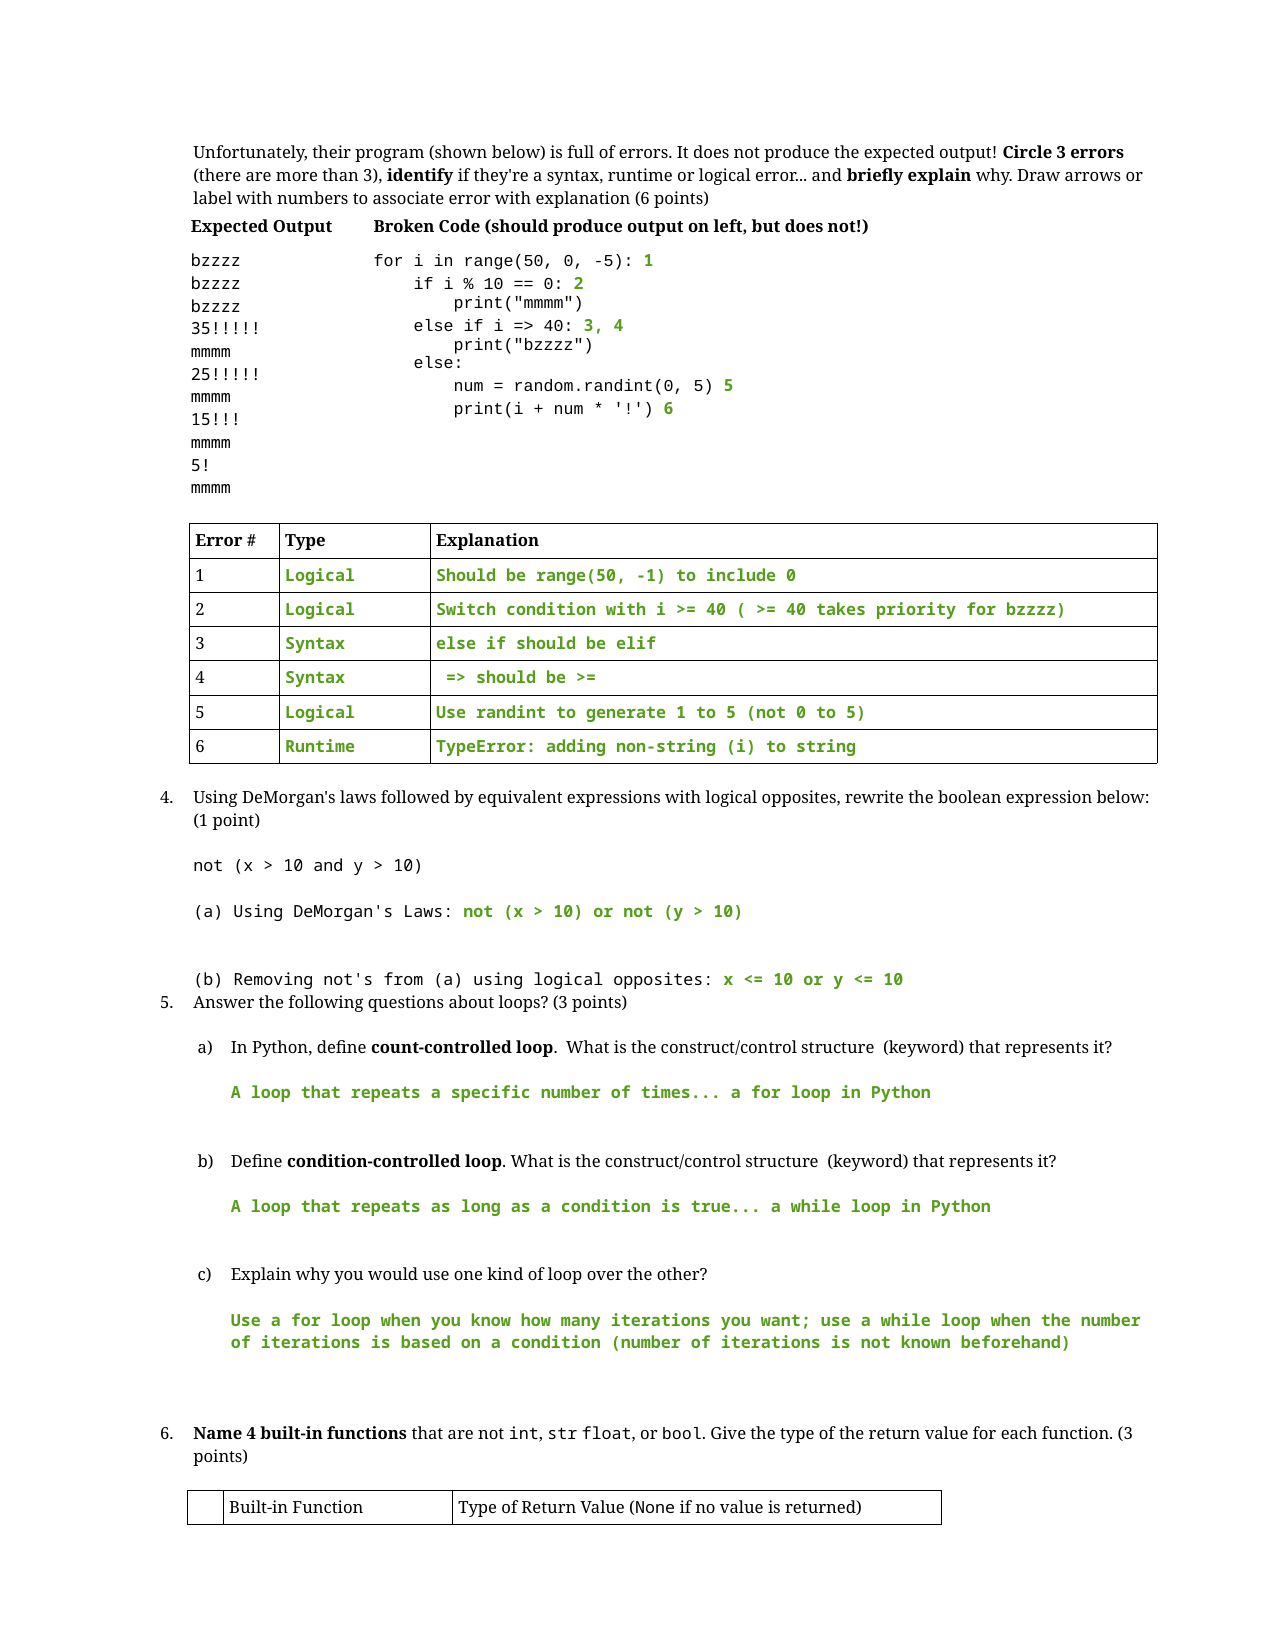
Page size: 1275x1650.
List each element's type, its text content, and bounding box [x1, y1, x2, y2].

table_header Expected Output [185, 209, 368, 243]
list Name 4 built-in functions that are not int, str float, or bool. Give the type of the return value for each function. (3 points) [156, 1422, 1157, 1467]
table_cell Syntax [280, 661, 430, 694]
table_cell Syntax [280, 627, 430, 660]
table_cell 5 [190, 696, 279, 729]
table_header Built-in Function [224, 1491, 452, 1524]
table_header Broken Code (should produce output on left, but does not!) [368, 209, 1157, 243]
table_header Explanation [431, 524, 1157, 557]
list Answer the following questions about loops? (3 points) [156, 990, 1157, 1036]
table_cell for i in range(50, 0, -5): 1 if i % 10 == 0: 2 print("mmmm") else if i => 40: 3, 4 print("bzzzz") else: num = random.randint(0, 5) 5 print(i + num * '!') 6 [368, 243, 1157, 504]
list Explain why you would use one kind of loop over the other? Use a for loop when you know how many iterations you want; use a while loop when the number of iterations is based on a condition (number of iterations is not known beforehand) [193, 1263, 1157, 1422]
table_header [188, 1491, 223, 1524]
table_header Type of Return Value (None if no value is returned) [453, 1491, 941, 1524]
table_cell 6 [190, 730, 279, 763]
table_cell TypeError: adding non-string (i) to string [431, 730, 1157, 763]
table_cell Logical [280, 559, 430, 592]
list not (x > 10 and y > 10) (a) Using DeMorgan's Laws: not (x > 10) or not (y > 10) (b) Removing not's from (a) using logical opposites: x <= 10 or y <= 10 [156, 831, 1157, 990]
table_cell Use randint to generate 1 to 5 (not 0 to 5) [431, 696, 1157, 729]
table_cell 3 [190, 627, 279, 660]
table_cell Logical [280, 593, 430, 626]
list [193, 118, 1157, 141]
table_cell 2 [190, 593, 279, 626]
table_header Type [280, 524, 430, 557]
table_cell Logical [280, 696, 430, 729]
list In Python, define count-controlled loop. What is the construct/control structure (keyword) that represents it? A loop that repeats a specific number of times... a for loop in Python [193, 1036, 1157, 1149]
table_cell => should be >= [431, 661, 1157, 694]
list Using DeMorgan's laws followed by equivalent expressions with logical opposites, rewrite the boolean expression below: (1 point) [156, 786, 1157, 831]
list Unfortunately, their program (shown below) is full of errors. It does not produce the expected output! Circle 3 errors (there are more than 3), identify if they're a syntax, runtime or logical error... and briefly explain why. Draw arrows or label with numbers to associate error with explanation (6 points) [156, 141, 1157, 209]
list Define condition-controlled loop. What is the construct/control structure (keyword) that represents it? A loop that repeats as long as a condition is true... a while loop in Python [193, 1149, 1157, 1263]
table_cell Switch condition with i >= 40 ( >= 40 takes priority for bzzzz) [431, 593, 1157, 626]
table_cell Should be range(50, -1) to include 0 [431, 559, 1157, 592]
table_cell bzzzz bzzzz bzzzz 35!!!!! mmmm 25!!!!! mmmm 15!!! mmmm 5! mmmm [185, 243, 368, 504]
table_header Error # [190, 524, 279, 557]
table_cell else if should be elif [431, 627, 1157, 660]
table_cell 4 [190, 661, 279, 694]
table_cell Runtime [280, 730, 430, 763]
table_cell 1 [190, 559, 279, 592]
